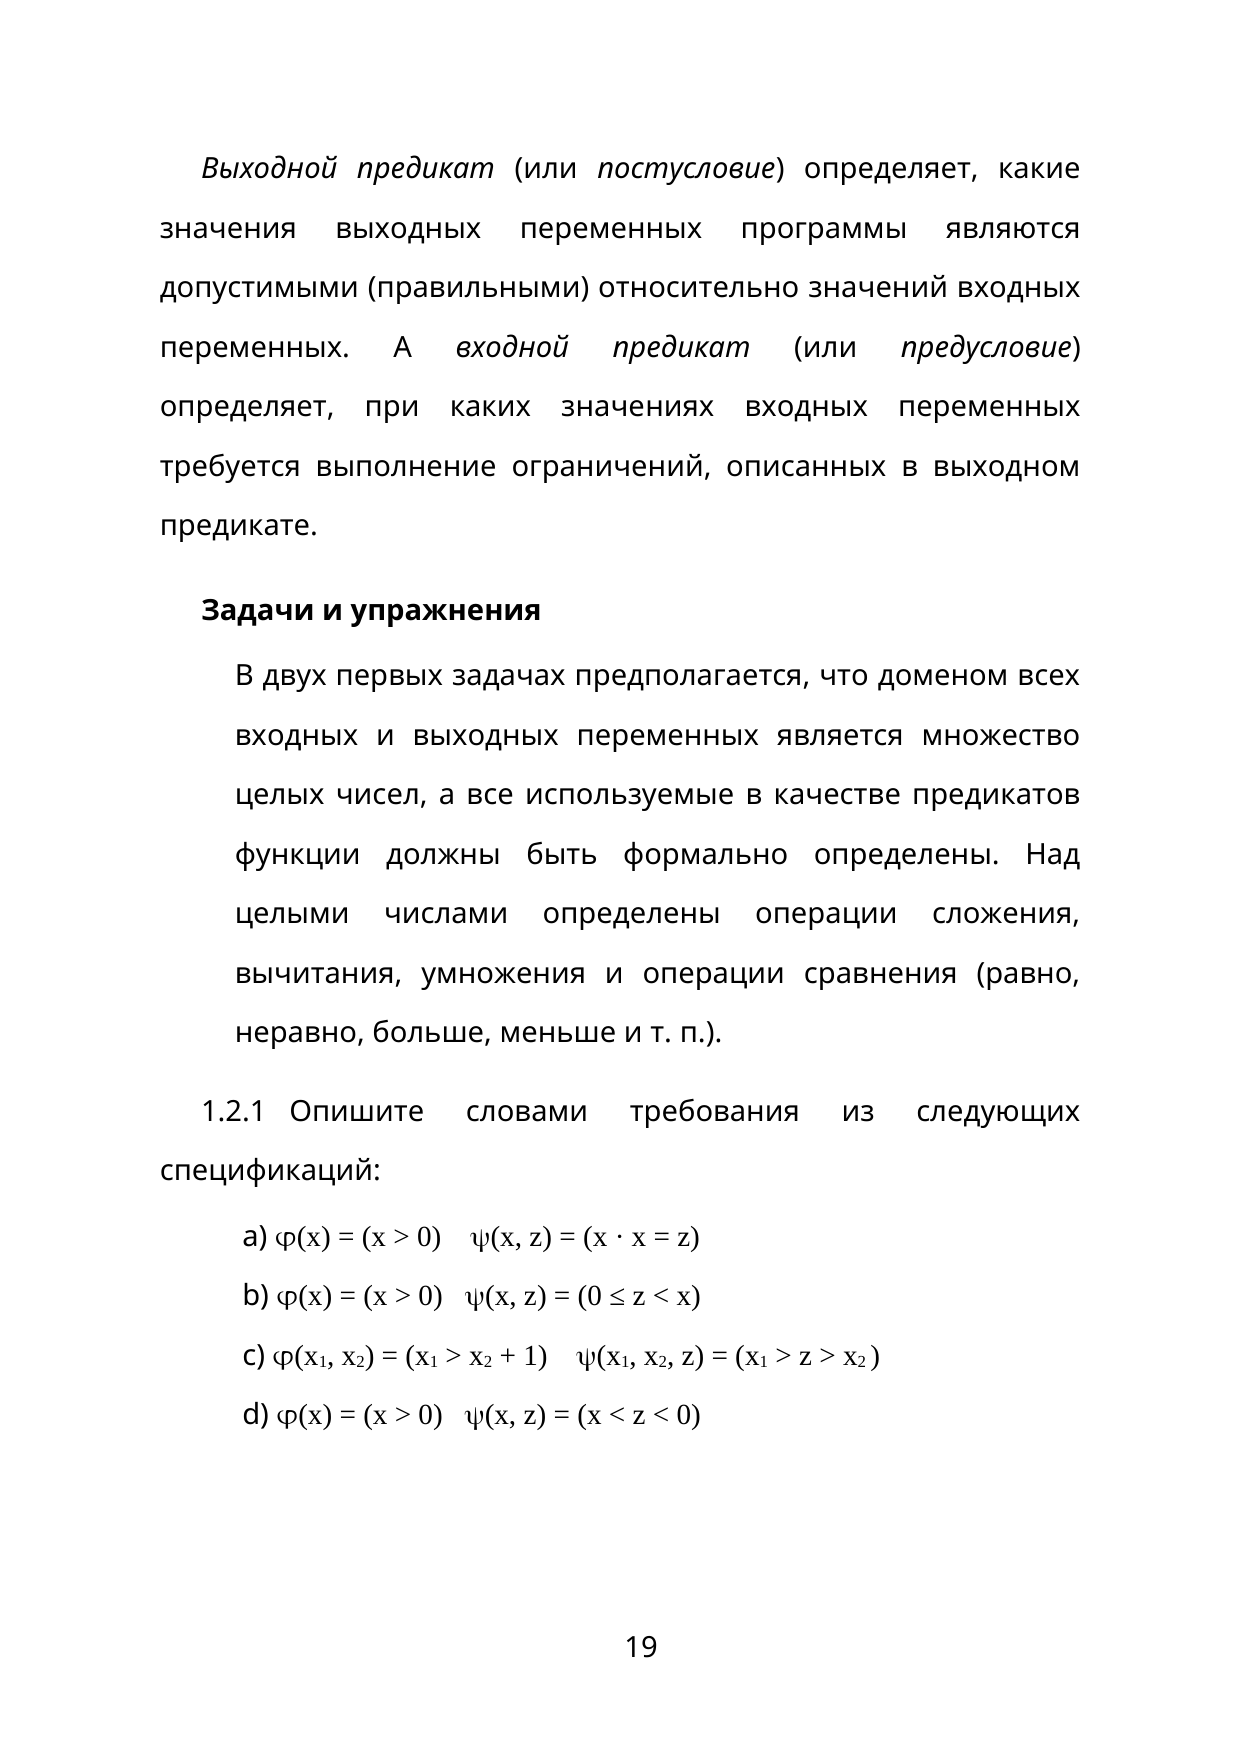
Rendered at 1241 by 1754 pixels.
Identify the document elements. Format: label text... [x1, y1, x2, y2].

list В двух первых задачах предполагается, что доменом всех входных и выходных переменных является множество целых чисел, а все используемые в качестве предикатов функции должны быть формально определены. Над целыми числами определены операции сложения, вычитания, умножения и операции сравнения (равно, неравно, больше, меньше и т. п.). [197, 655, 1081, 1051]
subtitle Задачи и упражнения [159, 589, 1081, 629]
subtitle Опишите словами требования из следующих спецификаций: [159, 1090, 1081, 1189]
list (x1, x2) = (x1 > x2 + 1) (x1, x2, z) = (x1 > z > x2 ) [234, 1334, 1081, 1374]
list (x) = (x > 0) (x, z) = (0 ≤ z < x) [234, 1274, 1081, 1314]
text Выходной предикат (или постусловие) определяет, какие значе­ния выходных переменных программы являются допустимыми (правильными) относительно значений входных переменных. А входной предикат (или предусловие) определяет, при каких значе­ниях входных переменных требуется выполнение ограничений, описанных в выходном предикате. [159, 148, 1081, 544]
list (x) = (x > 0) (x, z) = (x < z < 0) [234, 1393, 1081, 1433]
list (x) = (x > 0) (x, z) = (x · x = z) [234, 1215, 1081, 1255]
